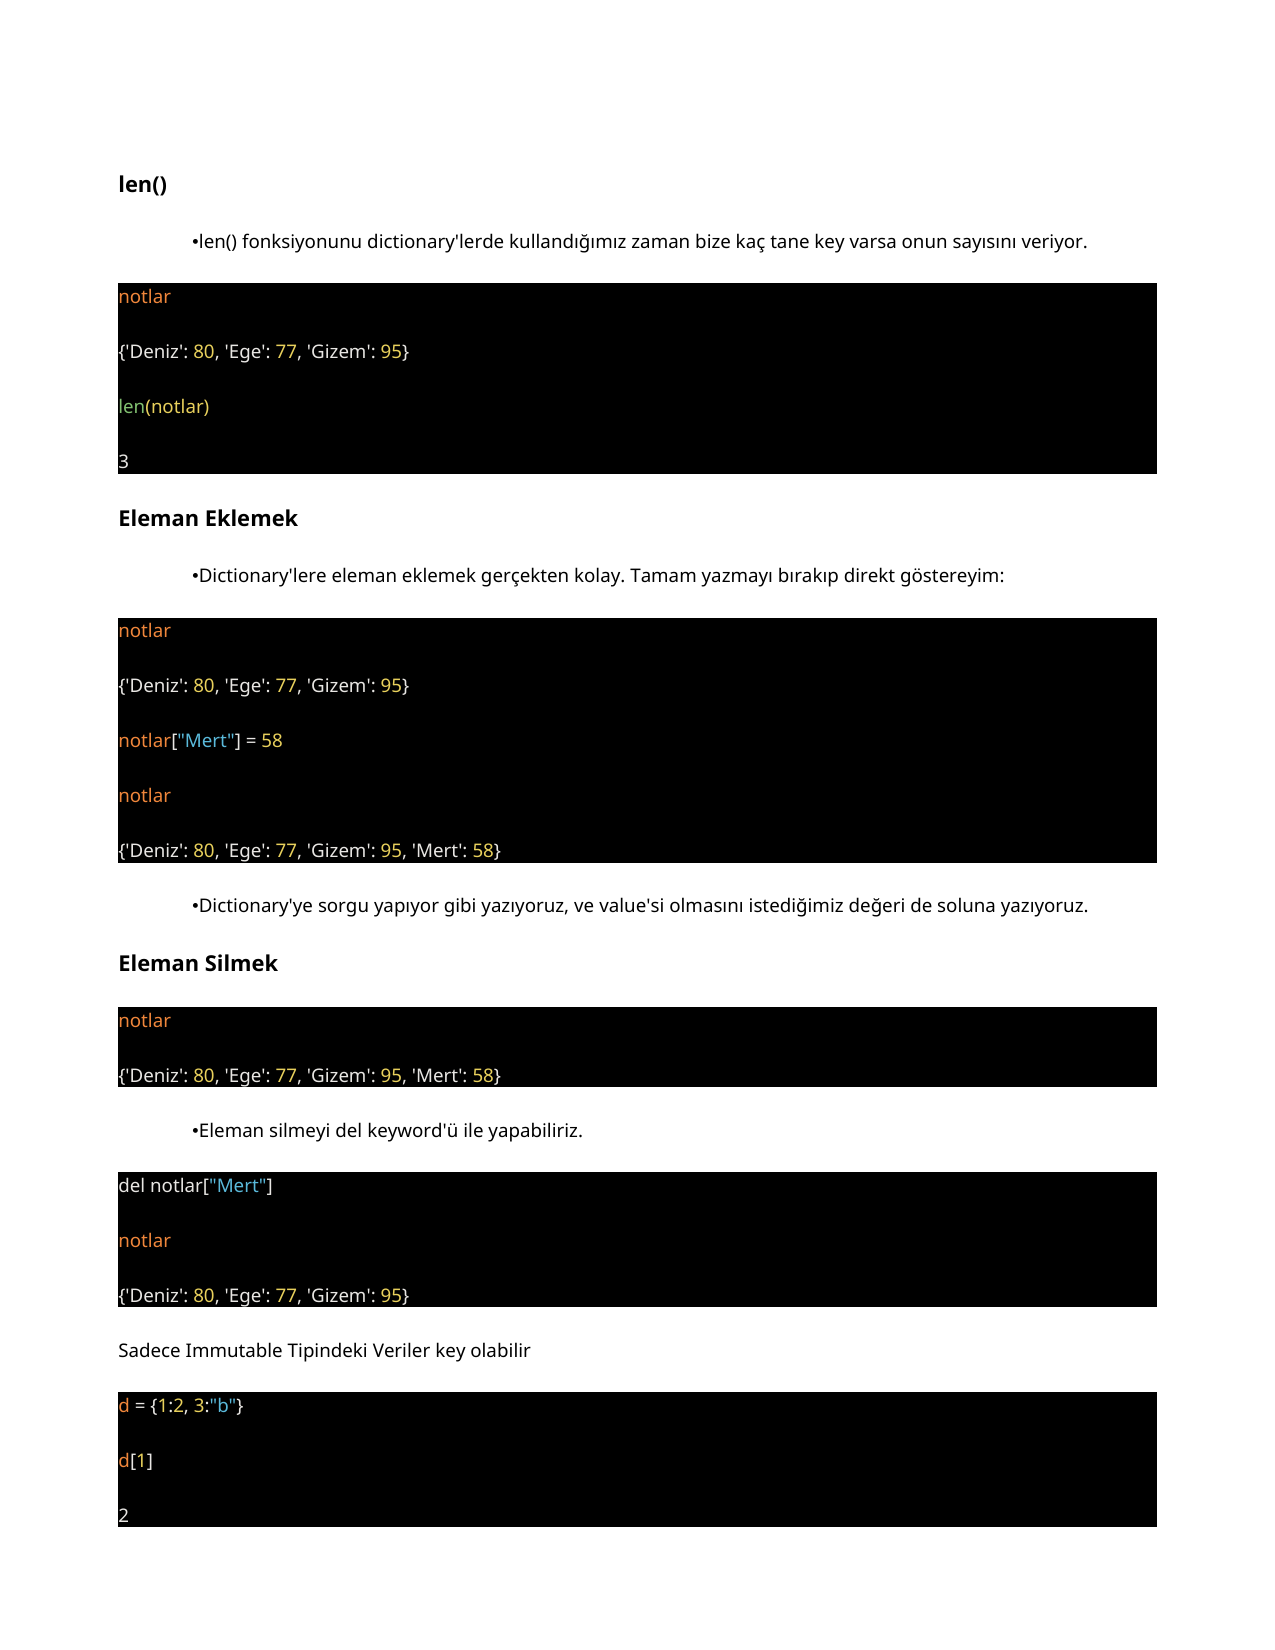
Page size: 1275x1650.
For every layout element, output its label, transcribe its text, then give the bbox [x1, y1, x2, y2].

text d = {1:2, 3:"b"} [118, 1392, 1157, 1417]
text {'Deniz': 80, 'Ege': 77, 'Gizem': 95} [118, 673, 1157, 698]
text notlar [118, 783, 1157, 808]
subtitle Sadece Immutable Tipindeki Veriler key olabilir [118, 1337, 1157, 1362]
list Dictionary'ye sorgu yapıyor gibi yazıyoruz, ve value'si olmasını istediğimiz değeri de soluna yazıyoruz. [118, 893, 1157, 918]
text {'Deniz': 80, 'Ege': 77, 'Gizem': 95} [118, 1282, 1157, 1307]
subtitle len() [118, 169, 1157, 199]
subtitle Eleman Eklemek [118, 503, 1157, 533]
text 3 [118, 448, 1157, 474]
text d[1] [118, 1447, 1157, 1472]
text del notlar["Mert"] [118, 1172, 1157, 1197]
text {'Deniz': 80, 'Ege': 77, 'Gizem': 95, 'Mert': 58} [118, 1062, 1157, 1087]
list Eleman silmeyi del keyword'ü ile yapabiliriz. [118, 1117, 1157, 1142]
text {'Deniz': 80, 'Ege': 77, 'Gizem': 95} [118, 338, 1157, 364]
text notlar["Mert"] = 58 [118, 728, 1157, 753]
text notlar [118, 618, 1157, 643]
text {'Deniz': 80, 'Ege': 77, 'Gizem': 95, 'Mert': 58} [118, 838, 1157, 863]
text notlar [118, 1227, 1157, 1252]
text notlar [118, 1007, 1157, 1032]
subtitle Eleman Silmek [118, 948, 1157, 977]
text notlar [118, 283, 1157, 309]
text len(notlar) [118, 393, 1157, 419]
list Dictionary'lere eleman eklemek gerçekten kolay. Tamam yazmayı bırakıp direkt göstereyim: [118, 563, 1157, 588]
list len() fonksiyonunu dictionary'lerde kullandığımız zaman bize kaç tane key varsa onun sayısını veriyor. [118, 228, 1157, 254]
text 2 [118, 1502, 1157, 1527]
